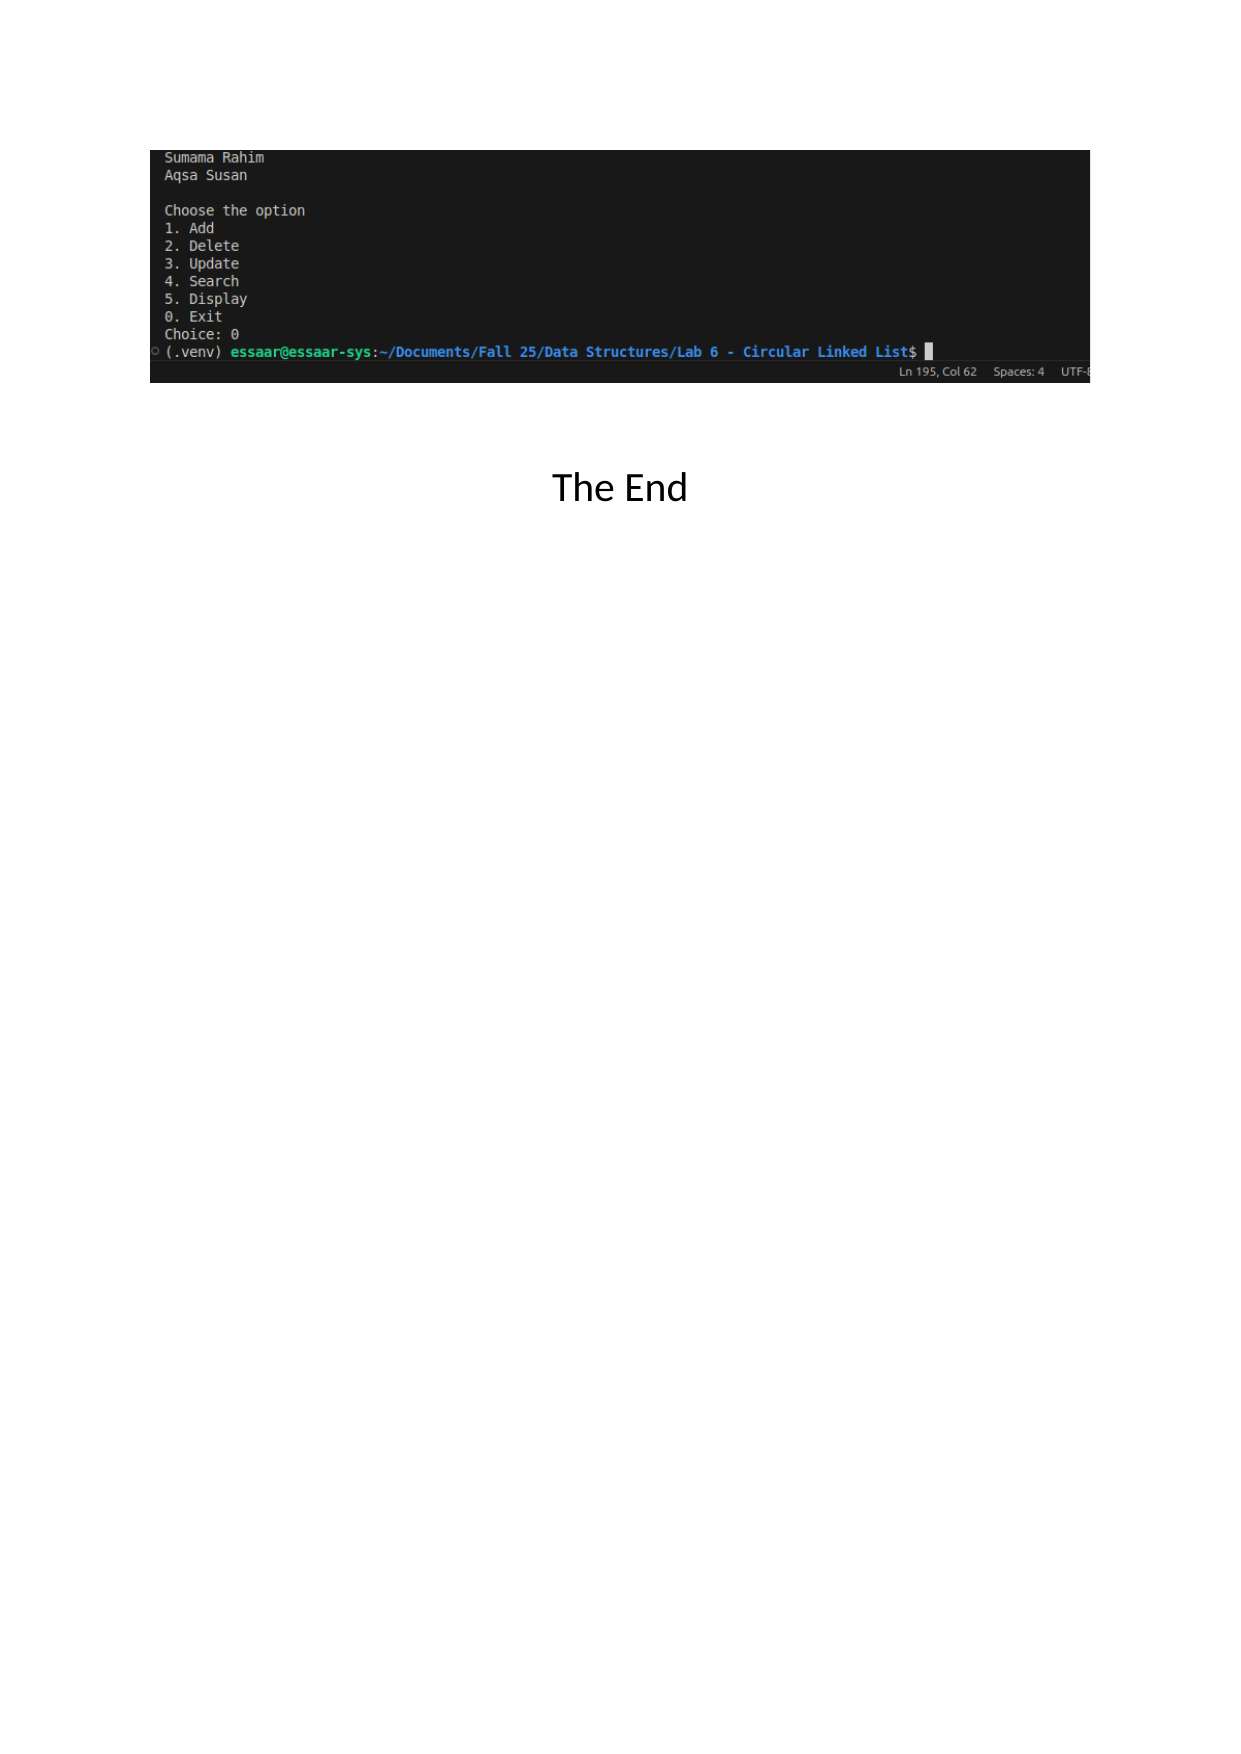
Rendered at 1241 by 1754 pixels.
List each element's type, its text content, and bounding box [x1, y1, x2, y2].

text The End [150, 461, 1090, 512]
picture [150, 150, 1091, 383]
